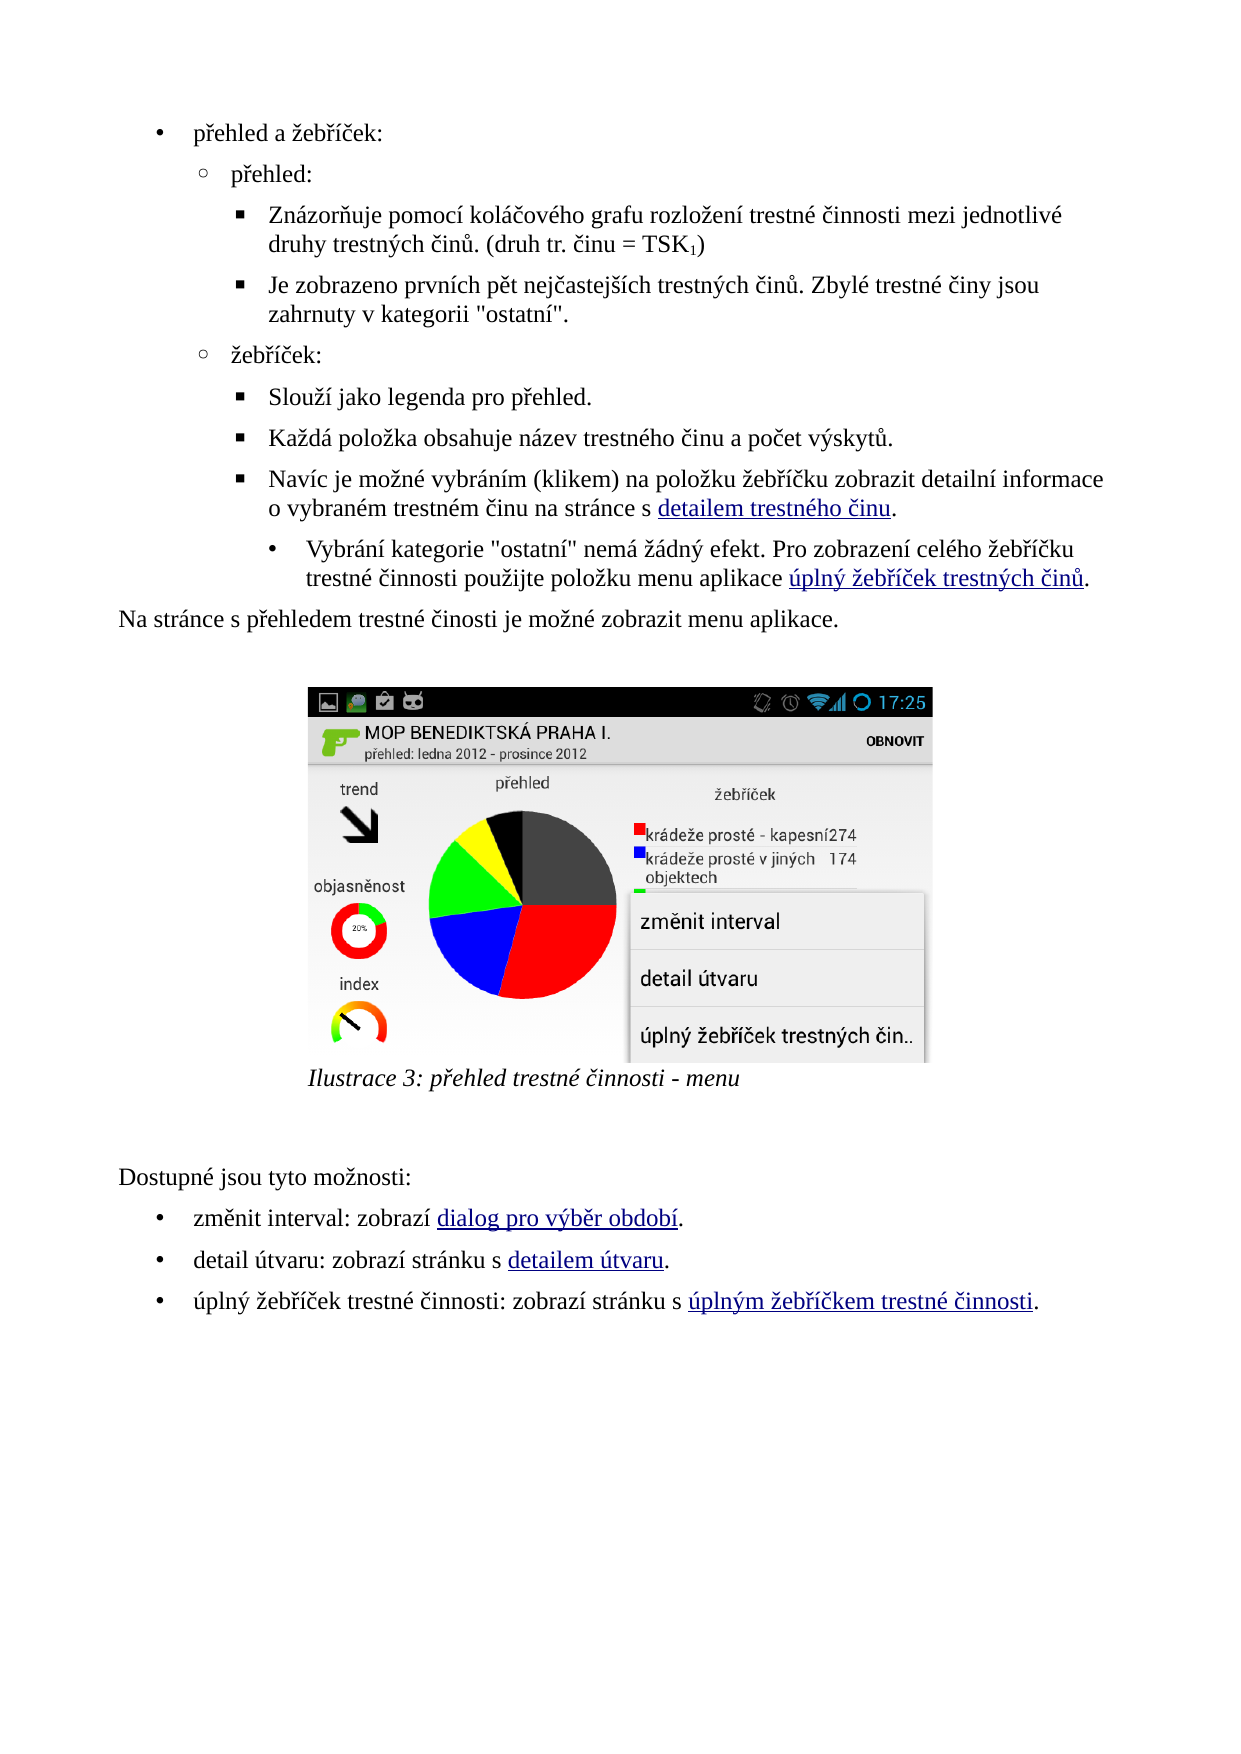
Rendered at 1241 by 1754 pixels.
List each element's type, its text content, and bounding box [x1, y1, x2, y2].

list přehled: [193, 159, 1122, 188]
text Dostupné jsou tyto možnosti: [118, 1162, 1122, 1191]
list přehled a žebříček: [156, 118, 1122, 147]
list žebříček: [193, 341, 1122, 369]
list úplný žebříček trestné činnosti: zobrazí stránku s úplným žebříčkem trestné činnosti. [156, 1286, 1122, 1315]
list Každá položka obsahuje název trestného činu a počet výskytů. [231, 423, 1122, 452]
list Navíc je možné vybráním (klikem) na položku žebříčku zobrazit detailní informace o vybraném trestném činu na stránce s detailem trestného činu. [231, 464, 1122, 522]
list Vybrání kategorie "ostatní" nemá žádný efekt. Pro zobrazení celého žebříčku trestné činnosti použijte položku menu aplikace úplný žebříček trestných činů. [268, 534, 1122, 592]
text Na stránce s přehledem trestné činosti je možné zobrazit menu aplikace. [118, 604, 1122, 633]
list Slouží jako legenda pro přehled. [231, 382, 1122, 411]
picture [307, 687, 933, 1063]
list změnit interval: zobrazí dialog pro výběr období. [156, 1203, 1122, 1232]
list detail útvaru: zobrazí stránku s detailem útvaru. [156, 1245, 1122, 1273]
list Je zobrazeno prvních pět nejčastejších trestných činů. Zbylé trestné činy jsou zahrnuty v kategorii "ostatní". [231, 271, 1122, 328]
list Znázorňuje pomocí koláčového grafu rozložení trestné činnosti mezi jednotlivé druhy trestných činů. (druh tr. činu = TSK1.) [231, 201, 1122, 258]
text Ilustrace 3: přehled trestné činnosti - menu [308, 1063, 932, 1091]
